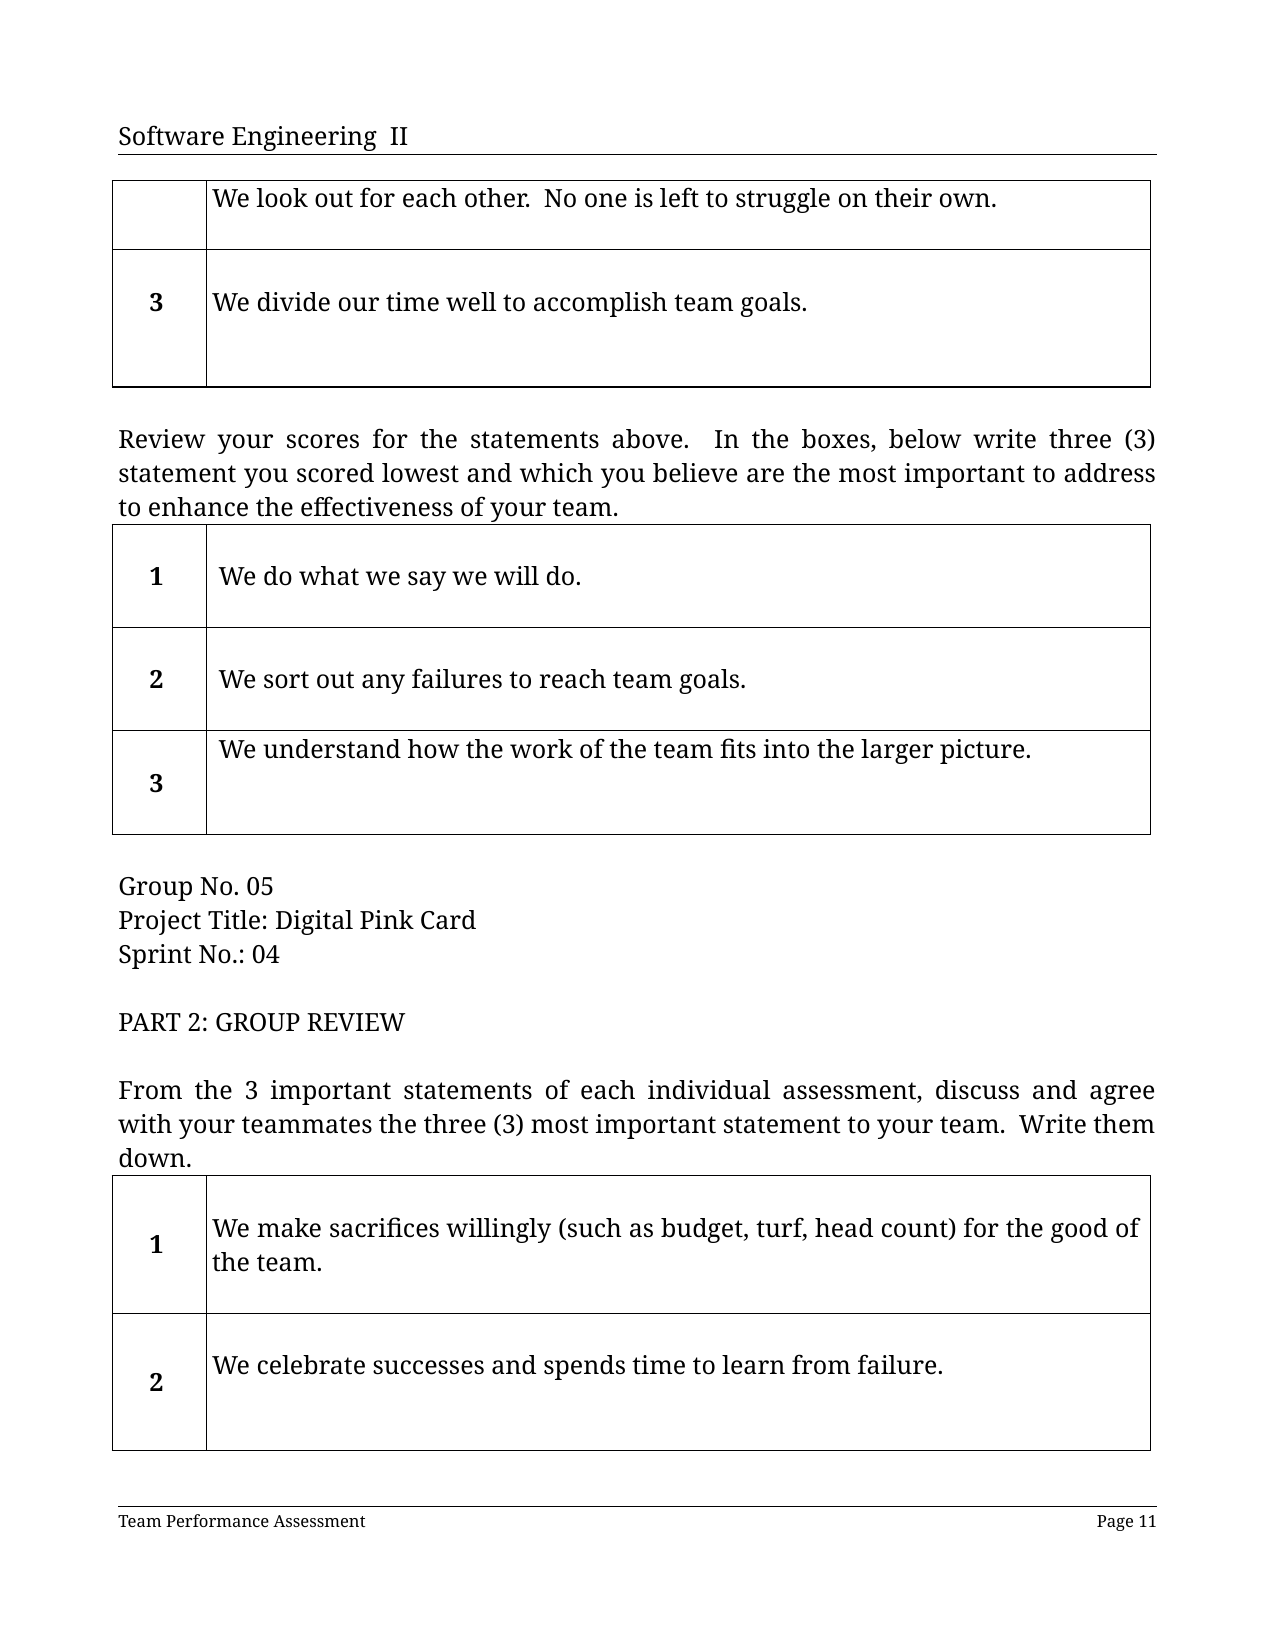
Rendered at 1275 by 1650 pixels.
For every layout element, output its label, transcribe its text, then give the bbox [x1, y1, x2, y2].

table_cell We celebrate successes and spends time to learn from failure. [207, 1314, 1150, 1450]
table_cell 2 [113, 1314, 206, 1450]
table_cell 3 [113, 731, 206, 833]
table_cell 2 [113, 628, 206, 730]
text Project Title: Digital Pink Card [118, 903, 1157, 937]
table_cell [113, 181, 206, 249]
text Sprint No.: 04 [118, 937, 1157, 971]
text PART 2: GROUP REVIEW [118, 1005, 1157, 1039]
text Review your scores for the statements above. In the boxes, below write three (3) statement you scored lowest and which you believe are the most important to address to enhance the effectiveness of your team. [118, 422, 1157, 524]
table_cell We divide our time well to accomplish team goals. [207, 250, 1150, 386]
table_cell We understand how the work of the team fits into the larger picture. [207, 731, 1150, 833]
text From the 3 important statements of each individual assessment, discuss and agree with your teammates the three (3) most important statement to your team. Write them down. [118, 1073, 1157, 1175]
table_header 1 [113, 525, 206, 627]
table_cell We sort out any failures to reach team goals. [207, 628, 1150, 730]
table_header 1 [113, 1176, 206, 1312]
text Group No. 05 [118, 868, 1157, 903]
table_cell We look out for each other. No one is left to struggle on their own. [207, 181, 1150, 249]
table_header We make sacrifices willingly (such as budget, turf, head count) for the good of the team. [207, 1176, 1150, 1312]
table_cell 3 [113, 250, 206, 386]
table_header We do what we say we will do. [207, 525, 1150, 627]
